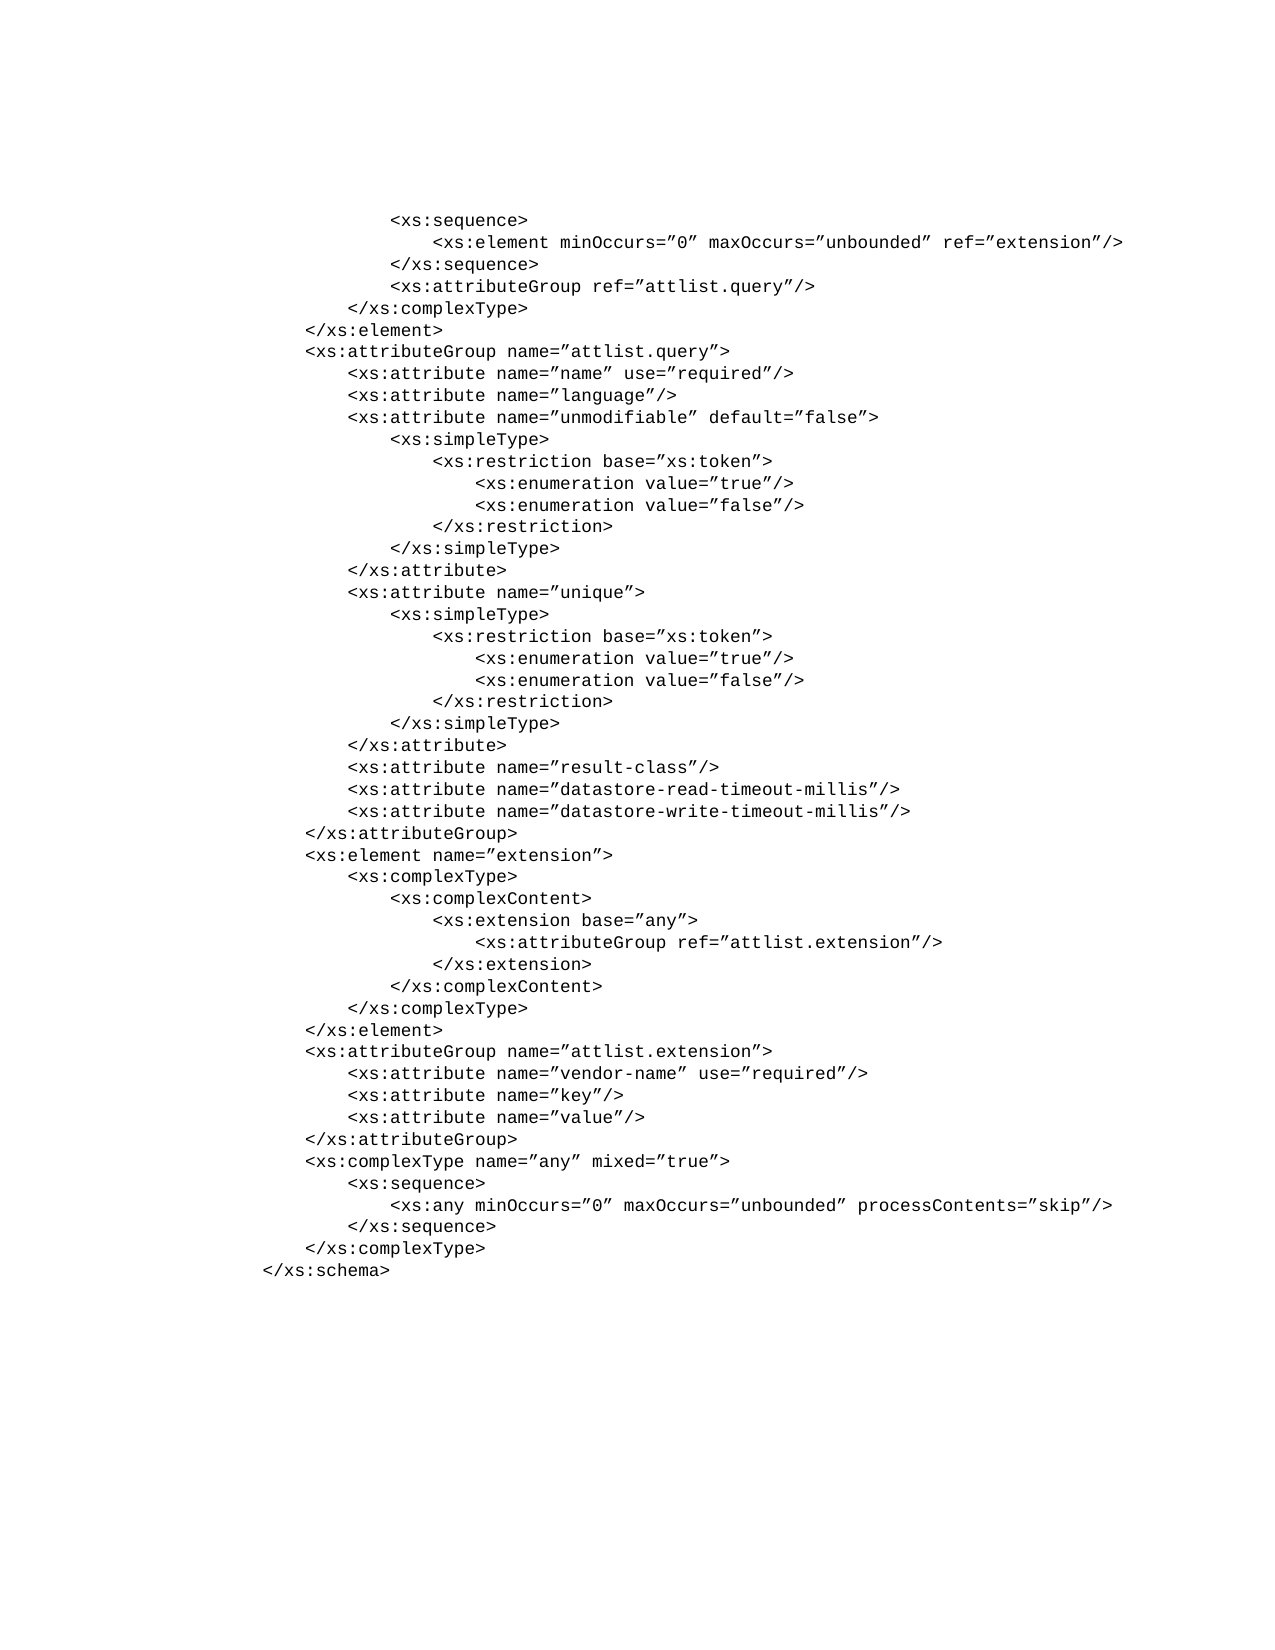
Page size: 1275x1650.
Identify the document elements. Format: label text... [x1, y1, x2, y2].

text <xs:enumeration value=”false”/> [262, 669, 1125, 691]
text <xs:attribute name=”vendor-name” use=”required”/> [262, 1063, 1125, 1085]
text </xs:extension> [262, 954, 1125, 976]
text </xs:element> [262, 319, 1125, 341]
text <xs:complexType name=”any” mixed=”true”> [262, 1151, 1125, 1172]
text </xs:simpleType> [262, 538, 1125, 560]
text <xs:attribute name=”value”/> [262, 1107, 1125, 1129]
text </xs:restriction> [262, 516, 1125, 538]
text </xs:simpleType> [262, 713, 1125, 735]
text <xs:attribute name=”result-class”/> [262, 757, 1125, 779]
text <xs:attributeGroup name=”attlist.extension”> [262, 1041, 1125, 1063]
text </xs:schema> [262, 1260, 1125, 1282]
text <xs:attributeGroup name=”attlist.query”> [262, 341, 1125, 363]
text <xs:restriction base=”xs:token”> [262, 451, 1125, 472]
text <xs:attributeGroup ref=”attlist.query”/> [262, 276, 1125, 297]
text <xs:simpleType> [262, 429, 1125, 451]
text <xs:sequence> [262, 1172, 1125, 1194]
text <xs:attribute name=”key”/> [262, 1085, 1125, 1107]
text </xs:attributeGroup> [262, 1129, 1125, 1151]
text <xs:extension base=”any”> [262, 910, 1125, 932]
text <xs:attribute name=”name” use=”required”/> [262, 363, 1125, 385]
text </xs:complexType> [262, 1238, 1125, 1260]
text </xs:attributeGroup> [262, 822, 1125, 844]
text <xs:sequence> [262, 210, 1125, 232]
text </xs:sequence> [262, 254, 1125, 276]
text <xs:complexType> [262, 866, 1125, 888]
text <xs:enumeration value=”false”/> [262, 494, 1125, 516]
text <xs:attribute name=”unique”> [262, 582, 1125, 604]
text </xs:restriction> [262, 691, 1125, 713]
text </xs:sequence> [262, 1216, 1125, 1238]
text <xs:restriction base=”xs:token”> [262, 626, 1125, 647]
text <xs:attribute name=”language”/> [262, 385, 1125, 407]
text <xs:enumeration value=”true”/> [262, 472, 1125, 494]
text <xs:simpleType> [262, 604, 1125, 626]
text <xs:attribute name=”datastore-write-timeout-millis”/> [262, 801, 1125, 822]
text </xs:attribute> [262, 560, 1125, 582]
text <xs:complexContent> [262, 888, 1125, 910]
text </xs:element> [262, 1019, 1125, 1041]
text <xs:attributeGroup ref=”attlist.extension”/> [262, 932, 1125, 954]
text <xs:element minOccurs=”0” maxOccurs=”unbounded” ref=”extension”/> [262, 232, 1125, 254]
text </xs:attribute> [262, 735, 1125, 757]
text <xs:attribute name=”unmodifiable” default=”false”> [262, 407, 1125, 429]
text <xs:enumeration value=”true”/> [262, 647, 1125, 669]
text </xs:complexContent> [262, 976, 1125, 997]
text <xs:element name=”extension”> [262, 844, 1125, 866]
text </xs:complexType> [262, 297, 1125, 319]
text </xs:complexType> [262, 997, 1125, 1019]
text <xs:any minOccurs=”0” maxOccurs=”unbounded” processContents=”skip”/> [262, 1194, 1125, 1216]
text <xs:attribute name=”datastore-read-timeout-millis”/> [262, 779, 1125, 801]
